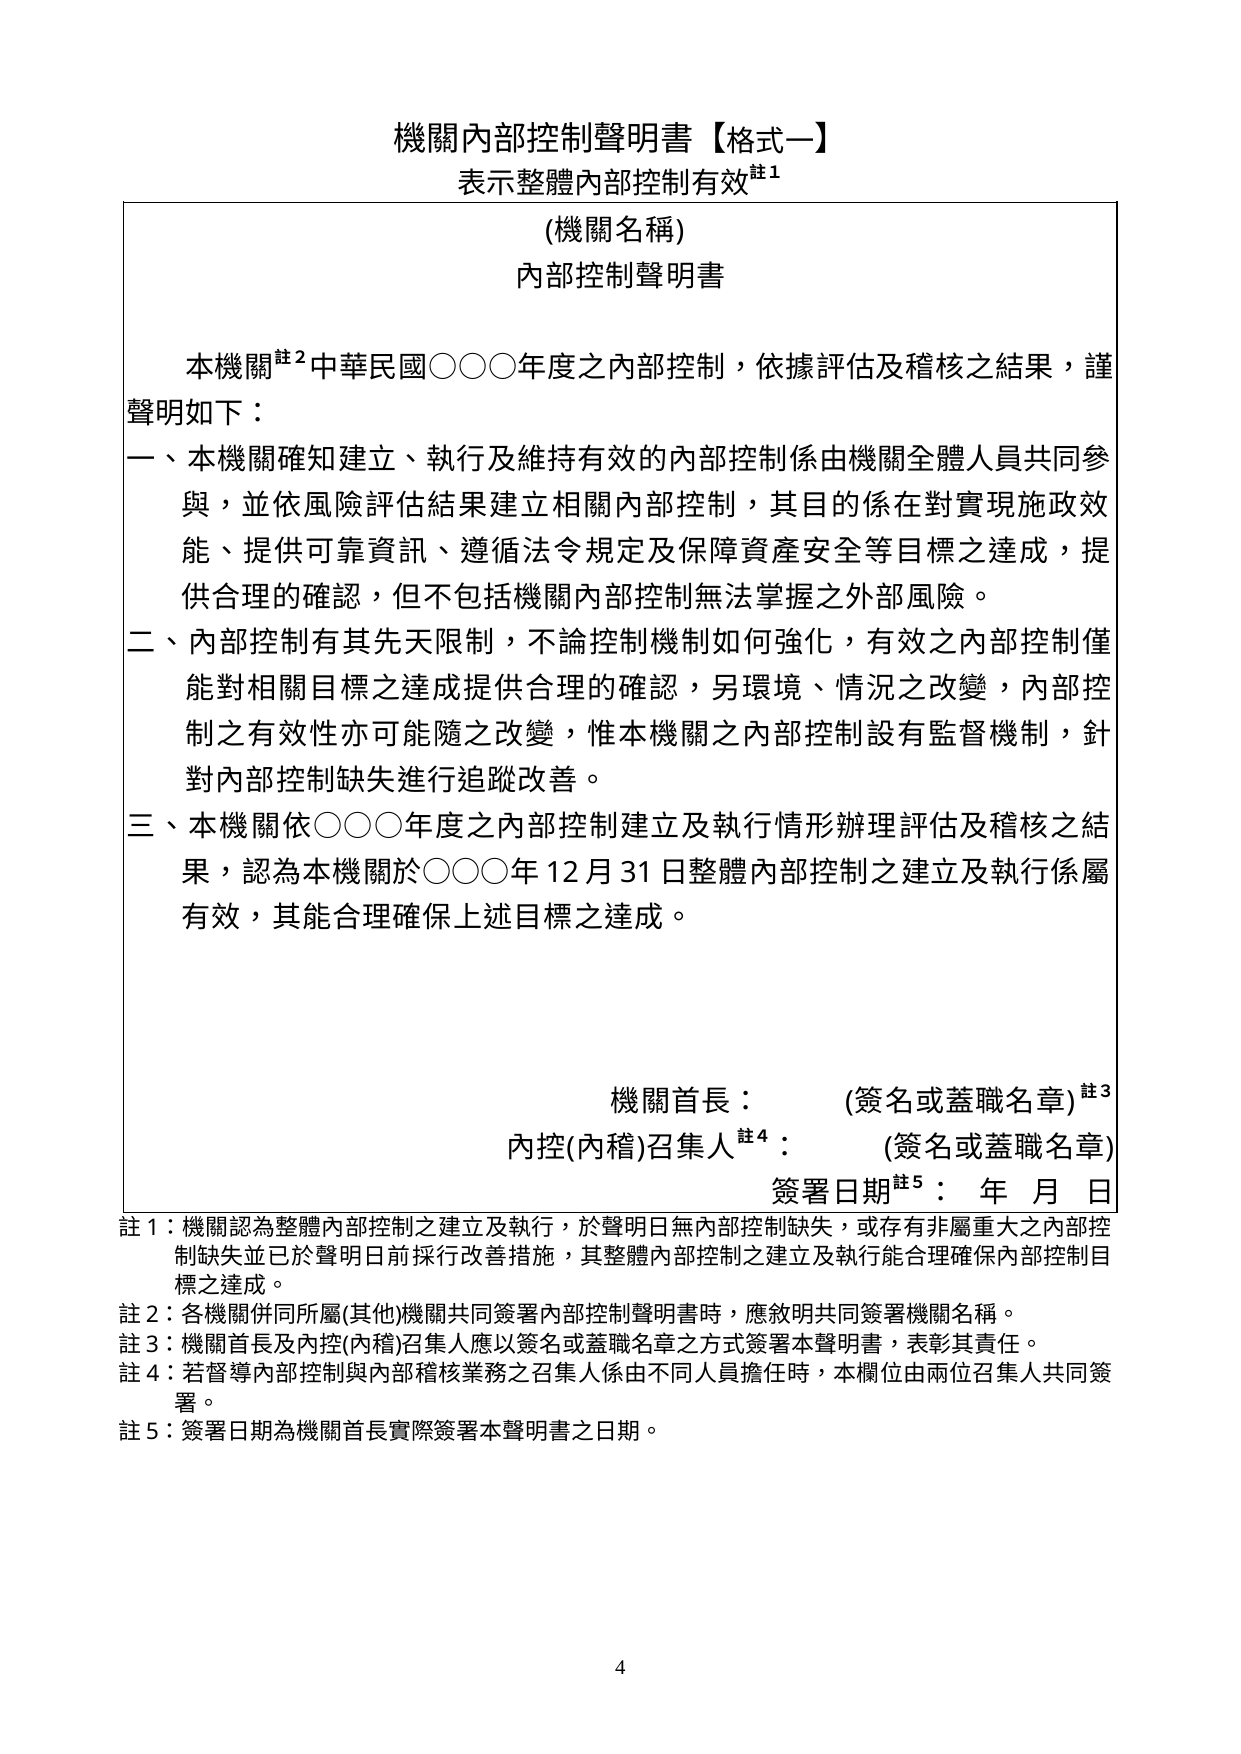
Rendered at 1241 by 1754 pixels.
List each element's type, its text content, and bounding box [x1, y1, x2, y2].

text 註5：簽署日期為機關首長實際簽署本聲明書之日期。 [118, 1417, 1113, 1446]
text 註4：若督導內部控制與內部稽核業務之召集人係由不同人員擔任時，本欄位由兩位召集人共同簽署。 [118, 1359, 1113, 1417]
text 註3：機關首長及內控(內稽)召集人應以簽名或蓋職名章之方式簽署本聲明書，表彰其責任。 [118, 1329, 1113, 1359]
text 表示整體內部控制有效註１ [118, 160, 1122, 201]
text 機關內部控制聲明書【格式一】 [118, 118, 1122, 160]
table_header (機關名稱) 內部控制聲明書 本機關註２中華民國○○○年度之內部控制，依據評估及稽核之結果，謹聲明如下： 一、本機關確知建立、執行及維持有效的內部控制係由機關全體人員共同參與，並依風險評估結果建立相關內部控制，其目的係在對實現施政效能、提供可靠資訊、遵循法令規定及保障資產安全等目標之達成，提供合理的確認，但不包括機關內部控制無法掌握之外部風險。 二、內部控制有其先天限制，不論控制機制如何強化，有效之內部控制僅能對相關目標之達成提供合理的確認，另環境、情況之改變，內部控制之有效性亦可能隨之改變，惟本機關之內部控制設有監督機制，針對內部控制缺失進行追蹤改善。 三、本機關依○○○年度之內部控制建立及執行情形辦理評估及稽核之結果，認為本機關於○○○年12月31日整體內部控制之建立及執行係屬有效，其能合理確保上述目標之達成。 機關首長： (簽名或蓋職名章) 註３ 內控(內稽)召集人註４： (簽名或蓋職名章) 簽署日期註５： 年 月 日 [124, 203, 1116, 1211]
text 註1：機關認為整體內部控制之建立及執行，於聲明日無內部控制缺失，或存有非屬重大之內部控制缺失並已於聲明日前採行改善措施，其整體內部控制之建立及執行能合理確保內部控制目標之達成。 [118, 1213, 1113, 1300]
text 註2：各機關併同所屬(其他)機關共同簽署內部控制聲明書時，應敘明共同簽署機關名稱。 [118, 1300, 1113, 1329]
